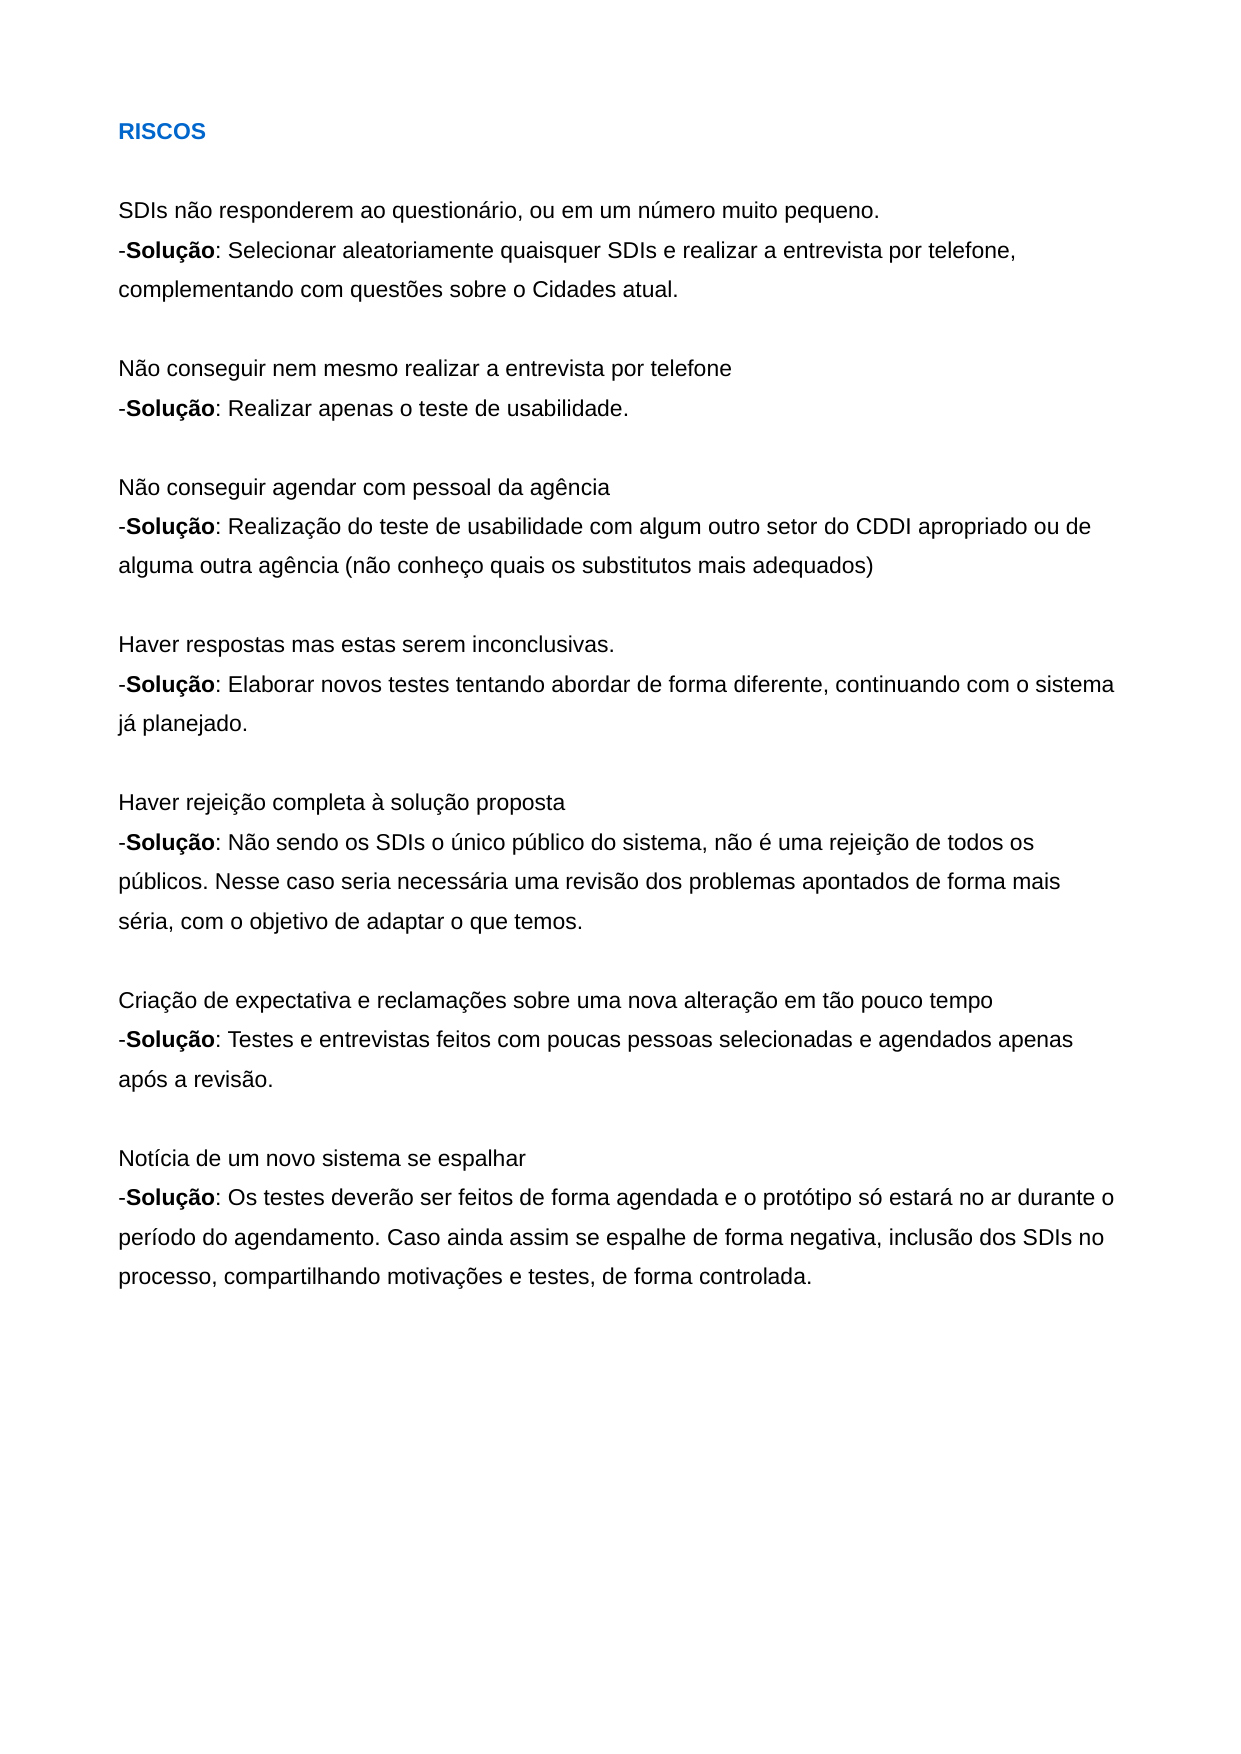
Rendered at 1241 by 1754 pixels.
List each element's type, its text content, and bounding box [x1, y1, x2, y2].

text Haver rejeição completa à solução proposta [118, 789, 1122, 816]
text SDIs não responderem ao questionário, ou em um número muito pequeno. [118, 197, 1122, 223]
text Não conseguir nem mesmo realizar a entrevista por telefone [118, 355, 1122, 381]
text -Solução: Testes e entrevistas feitos com poucas pessoas selecionadas e agendados apenas após a revisão. [118, 1026, 1122, 1092]
text Criação de expectativa e reclamações sobre uma nova alteração em tão pouco tempo [118, 987, 1122, 1013]
text Haver respostas mas estas serem inconclusivas. [118, 631, 1122, 658]
text RISCOS [118, 118, 1122, 144]
text -Solução: Selecionar aleatoriamente quaisquer SDIs e realizar a entrevista por telefone, complementando com questões sobre o Cidades atual. [118, 237, 1122, 302]
text -Solução: Não sendo os SDIs o único público do sistema, não é uma rejeição de todos os públicos. Nesse caso seria necessária uma revisão dos problemas apontados de forma mais séria, com o objetivo de adaptar o que temos. [118, 829, 1122, 934]
text -Solução: Os testes deverão ser feitos de forma agendada e o protótipo só estará no ar durante o período do agendamento. Caso ainda assim se espalhe de forma negativa, inclusão dos SDIs no processo, compartilhando motivações e testes, de forma controlada. [118, 1184, 1122, 1289]
text Não conseguir agendar com pessoal da agência [118, 473, 1122, 500]
text -Solução: Realização do teste de usabilidade com algum outro setor do CDDI apropriado ou de alguma outra agência (não conheço quais os substitutos mais adequados) [118, 513, 1122, 579]
text -Solução: Realizar apenas o teste de usabilidade. [118, 394, 1122, 421]
text -Solução: Elaborar novos testes tentando abordar de forma diferente, continuando com o sistema já planejado. [118, 671, 1122, 737]
text Notícia de um novo sistema se espalhar [118, 1144, 1122, 1171]
